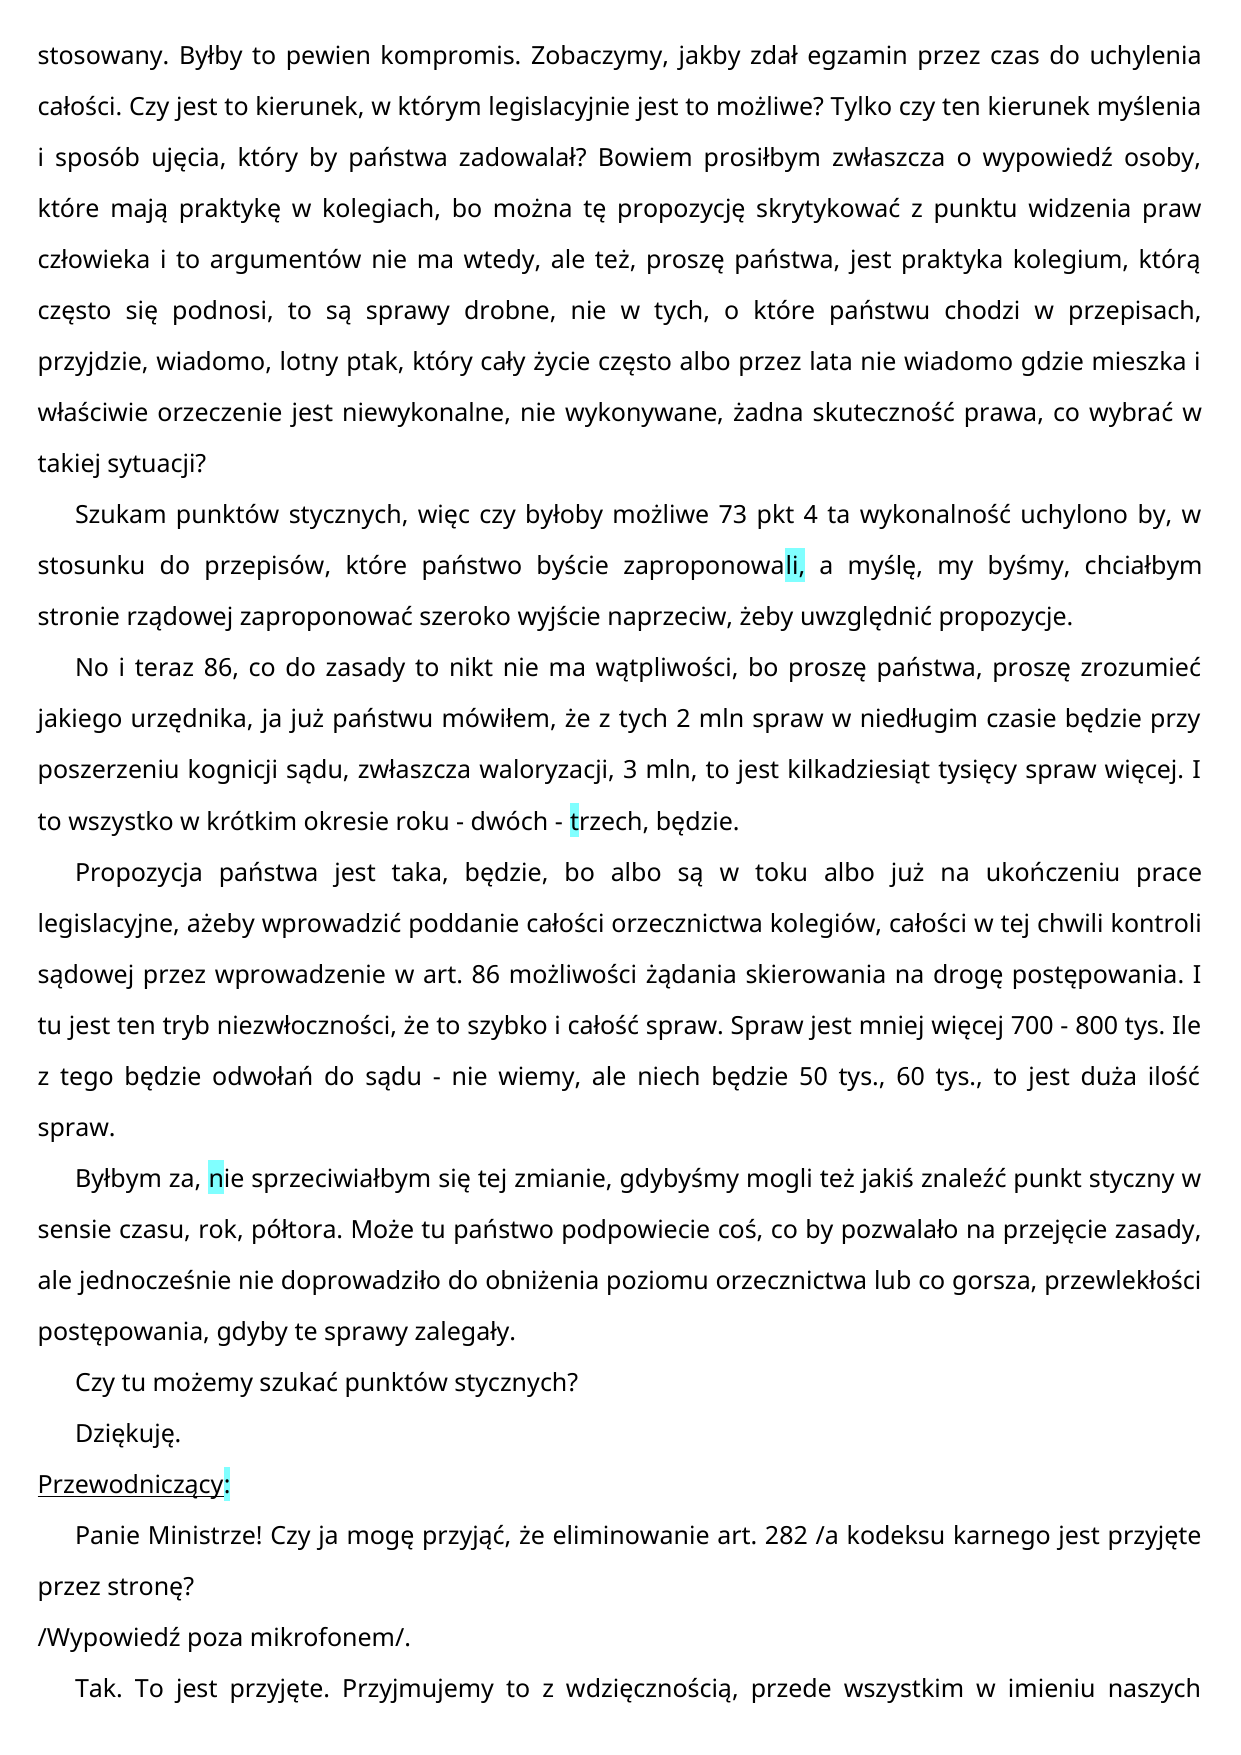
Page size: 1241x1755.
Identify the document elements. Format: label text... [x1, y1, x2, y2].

text /Wypowiedź poza mikrofonem/. [37, 1620, 1203, 1654]
text Czy tu możemy szukać punktów stycznych? [37, 1364, 1203, 1399]
text Panie Ministrze! Czy ja mogę przyjąć, że eliminowanie art. 282 /a kodeksu karnego jest przyjęte przez stronę? [37, 1518, 1203, 1603]
text stosowany. Byłby to pewien kompromis. Zobaczymy, jakby zdał egzamin przez czas do uchylenia całości. Czy jest to kierunek, w którym legislacyjnie jest to możliwe? Tylko czy ten kierunek myślenia i sposób ujęcia, który by państwa zadowalał? Bowiem prosiłbym zwłaszcza o wypowiedź osoby, które mają praktykę w kolegiach, bo można tę propozycję skrytykować z punktu widzenia praw człowieka i to argumentów nie ma wtedy, ale też, proszę państwa, jest praktyka kolegium, którą często się podnosi, to są sprawy drobne, nie w tych, o które państwu chodzi w przepisach, przyjdzie, wiadomo, lotny ptak, który cały życie często albo przez lata nie wiadomo gdzie mieszka i właściwie orzeczenie jest niewykonalne, nie wykonywane, żadna skuteczność prawa, co wybrać w takiej sytuacji? [37, 37, 1203, 480]
text Przewodniczący: [37, 1467, 1203, 1501]
text Byłbym za, nie sprzeciwiałbym się tej zmianie, gdybyśmy mogli też jakiś znaleźć punkt styczny w sensie czasu, rok, półtora. Może tu państwo podpowiecie coś, co by pozwalało na przejęcie zasady, ale jednocześnie nie doprowadziło do obniżenia poziomu orzecznictwa lub co gorsza, przewlekłości postępowania, gdyby te sprawy zalegały. [37, 1160, 1203, 1348]
text Szukam punktów stycznych, więc czy byłoby możliwe 73 pkt 4 ta wykonalność uchylono by, w stosunku do przepisów, które państwo byście zaproponowali, a myślę, my byśmy, chciałbym stronie rządowej zaproponować szeroko wyjście naprzeciw, żeby uwzględnić propozycje. [37, 497, 1203, 633]
text No i teraz 86, co do zasady to nikt nie ma wątpliwości, bo proszę państwa, proszę zrozumieć jakiego urzędnika, ja już państwu mówiłem, że z tych 2 mln spraw w niedługim czasie będzie przy poszerzeniu kognicji sądu, zwłaszcza waloryzacji, 3 mln, to jest kilkadziesiąt tysięcy spraw więcej. I to wszystko w krótkim okresie roku - dwóch - trzech, będzie. [37, 650, 1203, 837]
text Tak. To jest przyjęte. Przyjmujemy to z wdzięcznością, przede wszystkim w imieniu naszych [37, 1671, 1203, 1705]
text Propozycja państwa jest taka, będzie, bo albo są w toku albo już na ukończeniu prace legislacyjne, ażeby wprowadzić poddanie całości orzecznictwa kolegiów, całości w tej chwili kontroli sądowej przez wprowadzenie w art. 86 możliwości żądania skierowania na drogę postępowania. I tu jest ten tryb niezwłoczności, że to szybko i całość spraw. Spraw jest mniej więcej 700 - 800 tys. Ile z tego będzie odwołań do sądu - nie wiemy, ale niech będzie 50 tys., 60 tys., to jest duża ilość spraw. [37, 854, 1203, 1143]
text Dziękuję. [37, 1416, 1203, 1450]
